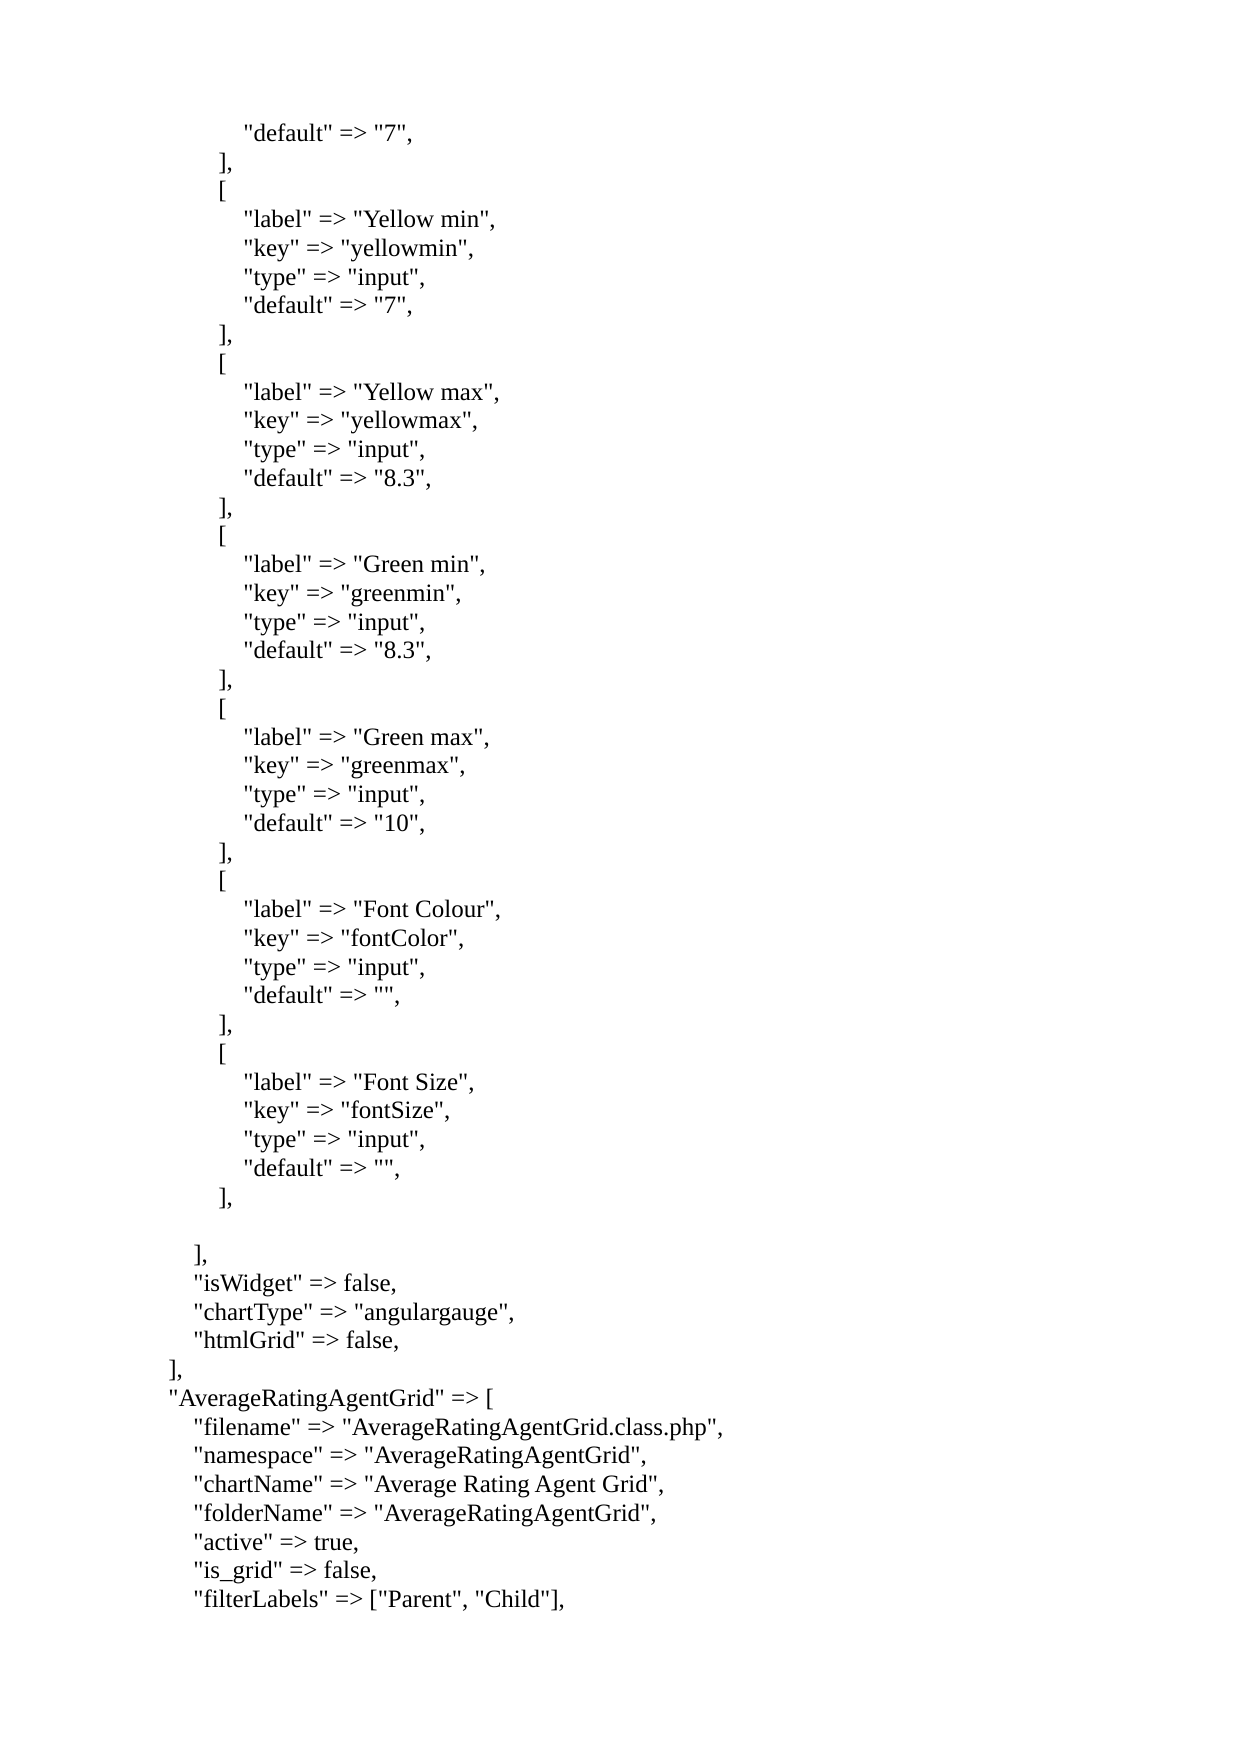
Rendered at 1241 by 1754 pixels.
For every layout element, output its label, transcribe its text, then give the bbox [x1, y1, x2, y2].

text "htmlGrid" => false, [118, 1326, 1122, 1354]
text "label" => "Font Size", [118, 1067, 1122, 1096]
text ], [118, 147, 1122, 176]
text "AverageRatingAgentGrid" => [ [118, 1383, 1122, 1412]
text "namespace" => "AverageRatingAgentGrid", [118, 1441, 1122, 1469]
text [ [118, 866, 1122, 894]
text "label" => "Green max", [118, 722, 1122, 751]
text "type" => "input", [118, 434, 1122, 463]
text "key" => "greenmin", [118, 578, 1122, 607]
text "key" => "yellowmax", [118, 406, 1122, 434]
text ], [118, 664, 1122, 693]
text "chartType" => "angulargauge", [118, 1297, 1122, 1326]
text ], [118, 492, 1122, 521]
text "label" => "Yellow max", [118, 377, 1122, 406]
text "type" => "input", [118, 262, 1122, 291]
text "key" => "fontSize", [118, 1096, 1122, 1124]
text "key" => "greenmax", [118, 751, 1122, 779]
text ], [118, 1354, 1122, 1383]
text [ [118, 348, 1122, 377]
text "default" => "8.3", [118, 636, 1122, 664]
text ], [118, 1009, 1122, 1038]
text ], [118, 319, 1122, 348]
text "active" => true, [118, 1527, 1122, 1556]
text "default" => "", [118, 981, 1122, 1009]
text "is_grid" => false, [118, 1556, 1122, 1584]
text "default" => "7", [118, 291, 1122, 319]
text ], [118, 1239, 1122, 1268]
text ], [118, 1182, 1122, 1211]
text "label" => "Green min", [118, 549, 1122, 578]
text "default" => "7", [118, 118, 1122, 147]
text "label" => "Font Colour", [118, 894, 1122, 923]
text "folderName" => "AverageRatingAgentGrid", [118, 1498, 1122, 1527]
text "label" => "Yellow min", [118, 204, 1122, 233]
text "type" => "input", [118, 952, 1122, 981]
text "filterLabels" => ["Parent", "Child"], [118, 1584, 1122, 1613]
text "type" => "input", [118, 1124, 1122, 1153]
text ], [118, 837, 1122, 866]
text [ [118, 521, 1122, 549]
text "key" => "yellowmin", [118, 233, 1122, 262]
text [ [118, 693, 1122, 722]
text "type" => "input", [118, 607, 1122, 636]
text "type" => "input", [118, 779, 1122, 808]
text "default" => "8.3", [118, 463, 1122, 492]
text [ [118, 1038, 1122, 1067]
text [ [118, 176, 1122, 204]
text "default" => "", [118, 1153, 1122, 1182]
text "filename" => "AverageRatingAgentGrid.class.php", [118, 1412, 1122, 1441]
text "key" => "fontColor", [118, 923, 1122, 952]
text "isWidget" => false, [118, 1268, 1122, 1297]
text "default" => "10", [118, 808, 1122, 837]
text "chartName" => "Average Rating Agent Grid", [118, 1469, 1122, 1498]
